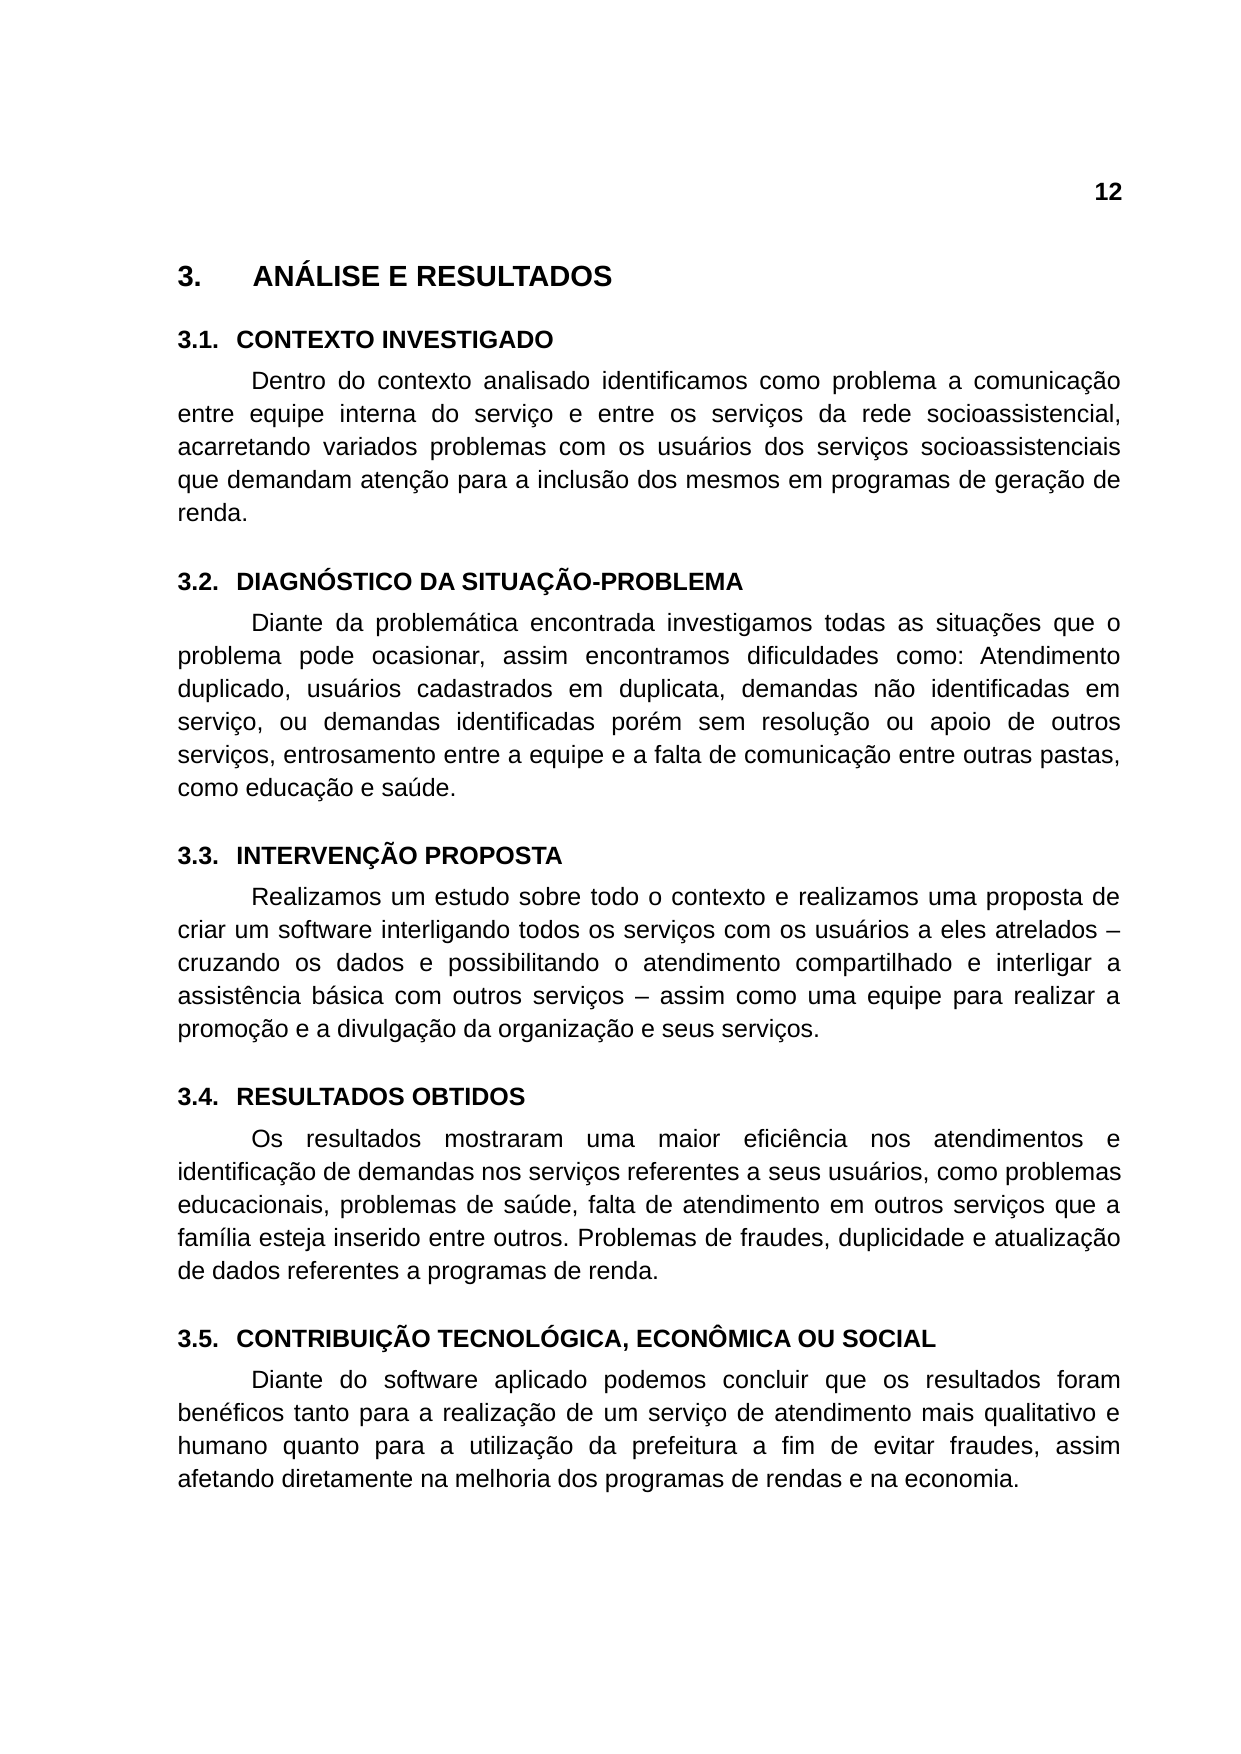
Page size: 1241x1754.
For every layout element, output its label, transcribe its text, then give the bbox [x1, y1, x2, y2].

text Os resultados mostraram uma maior eficiência nos atendimentos e identificação de demandas nos serviços referentes a seus usuários, como problemas educacionais, problemas de saúde, falta de atendimento em outros serviços que a família esteja inserido entre outros. Problemas de fraudes, duplicidade e atualização de dados referentes a programas de renda. [177, 1123, 1122, 1284]
text Dentro do contexto analisado identificamos como problema a comunicação entre equipe interna do serviço e entre os serviços da rede socioassistencial, acarretando variados problemas com os usuários dos serviços socioassistenciais que demandam atenção para a inclusão dos mesmos em programas de geração de renda. [177, 366, 1122, 527]
text Diante da problemática encontrada investigamos todas as situações que o problema pode ocasionar, assim encontramos dificuldades como: Atendimento duplicado, usuários cadastrados em duplicata, demandas não identificadas em serviço, ou demandas identificadas porém sem resolução ou apoio de outros serviços, entrosamento entre a equipe e a falta de comunicação entre outras pastas, como educação e saúde. [177, 608, 1122, 801]
text Realizamos um estudo sobre todo o contexto e realizamos uma proposta de criar um software interligando todos os serviços com os usuários a eles atrelados – cruzando os dados e possibilitando o atendimento compartilhado e interligar a assistência básica com outros serviços – assim como uma equipe para realizar a promoção e a divulgação da organização e seus serviços. [177, 882, 1122, 1043]
subtitle Contexto Investigado [177, 325, 1122, 354]
subtitle ANÁLISE E RESULTADOS [177, 259, 1122, 293]
text Diante do software aplicado podemos concluir que os resultados foram benéficos tanto para a realização de um serviço de atendimento mais qualitativo e humano quanto para a utilização da prefeitura a fim de evitar fraudes, assim afetando diretamente na melhoria dos programas de rendas e na economia. [177, 1365, 1122, 1493]
subtitle Resultados Obtidos [177, 1082, 1122, 1111]
subtitle Contribuição Tecnológica, Econômica ou Social [177, 1324, 1122, 1353]
subtitle Diagnóstico da Situação-Problema [177, 566, 1122, 595]
subtitle Intervenção Proposta [177, 841, 1122, 870]
